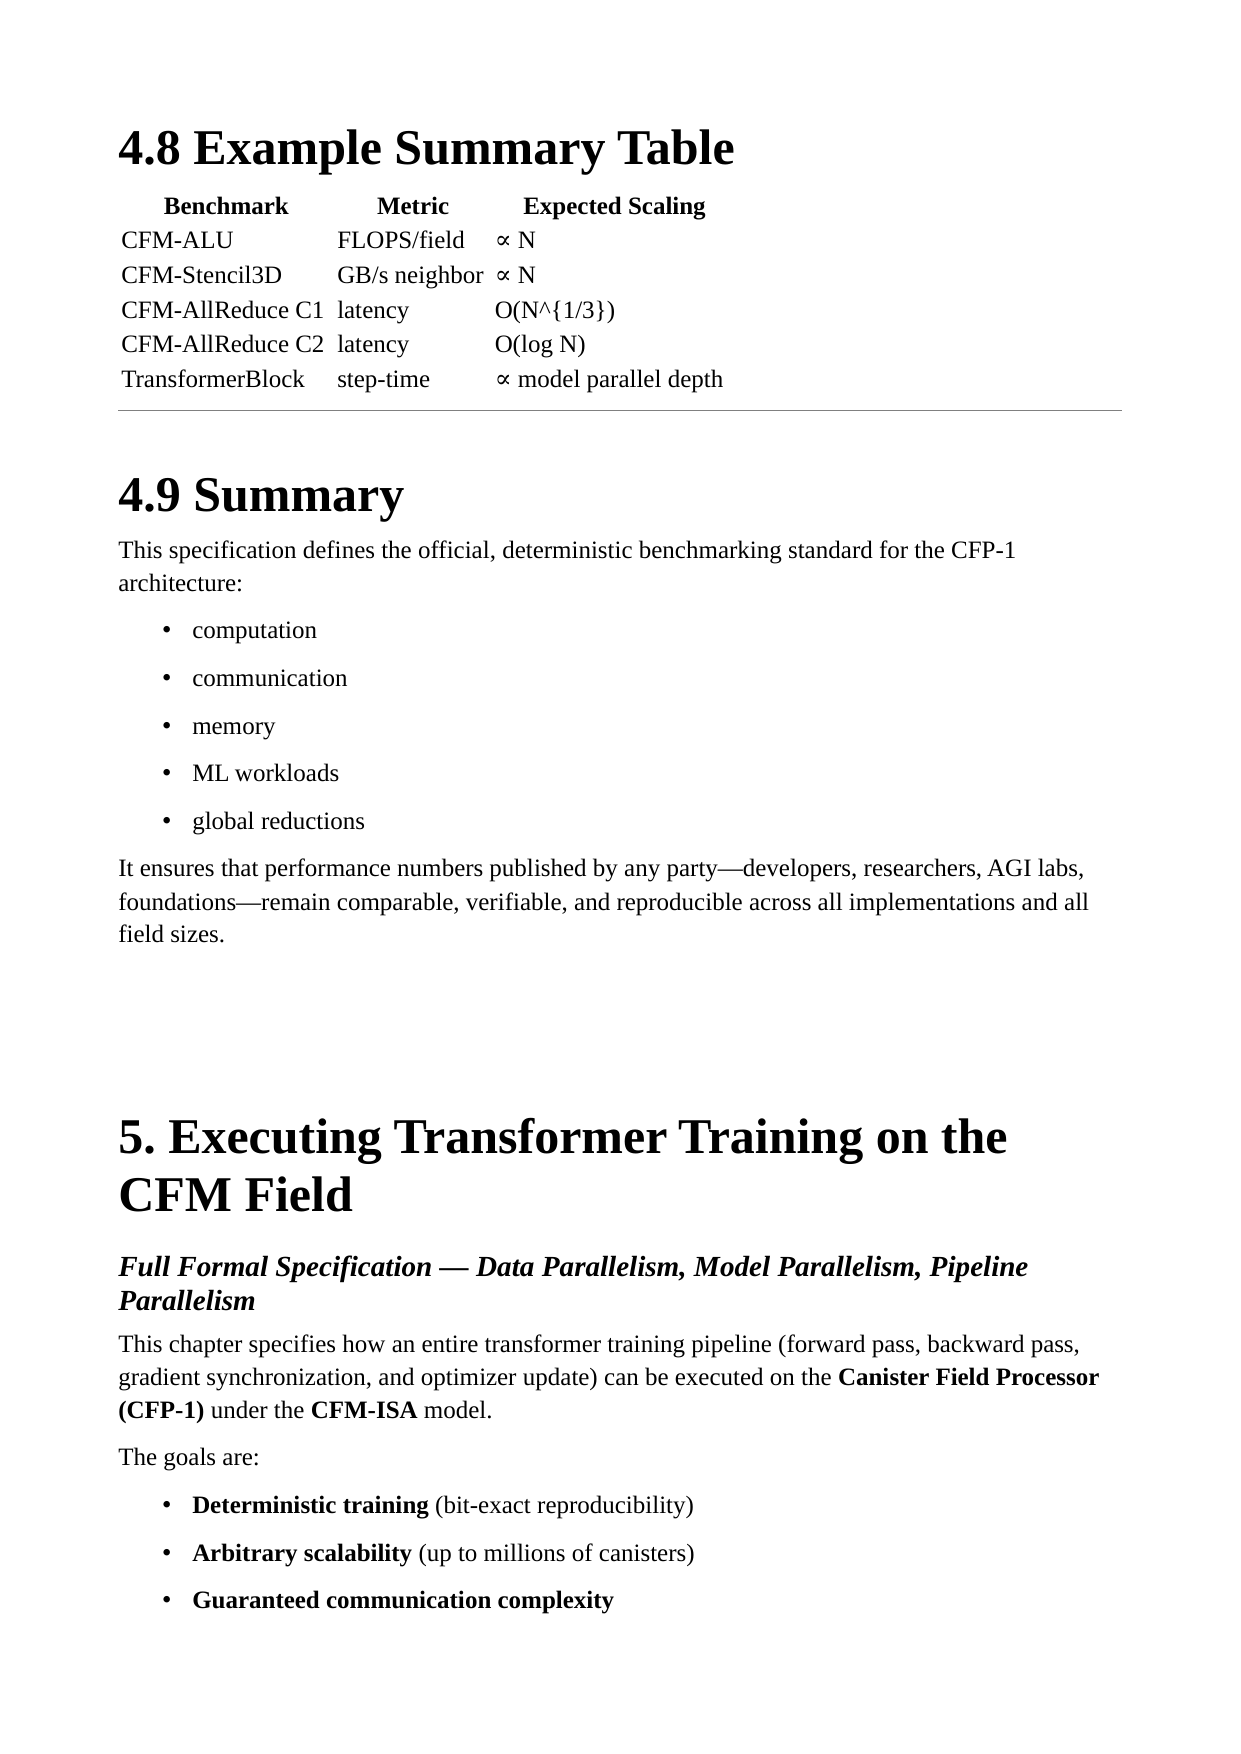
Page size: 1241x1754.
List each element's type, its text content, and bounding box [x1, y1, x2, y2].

list Guaranteed communication complexity [162, 1585, 1122, 1614]
table_cell O(log N) [492, 326, 737, 361]
table_header Metric [334, 188, 492, 223]
subtitle Full Formal Specification — Data Parallelism, Model Parallelism, Pipeline Parallelism [118, 1249, 1122, 1316]
table_cell ∝ N [492, 223, 737, 257]
text The goals are: [118, 1442, 1122, 1471]
subtitle 5. Executing Transformer Training on the CFM Field [118, 1107, 1122, 1222]
table_cell O(N^{1/3}) [492, 292, 737, 326]
list memory [162, 711, 1122, 739]
list Arbitrary scalability (up to millions of canisters) [162, 1538, 1122, 1566]
list global reductions [162, 806, 1122, 835]
table_header Benchmark [118, 188, 334, 223]
table_cell ∝ model parallel depth [492, 361, 737, 396]
table_cell step-time [334, 361, 492, 396]
list Deterministic training (bit-exact reproducibility) [162, 1490, 1122, 1519]
text It ensures that performance numbers published by any party—developers, researchers, AGI labs, foundations—remain comparable, verifiable, and reproducible across all implementations and all field sizes. [118, 853, 1122, 948]
table_cell CFM-Stencil3D [118, 257, 334, 292]
table_cell GB/s neighbor [334, 257, 492, 292]
subtitle 4.8 Example Summary Table [118, 118, 1122, 176]
table_cell FLOPS/field [334, 223, 492, 257]
table_cell CFM-ALU [118, 223, 334, 257]
list computation [162, 616, 1122, 644]
table_header Expected Scaling [492, 188, 737, 223]
table_cell ∝ N [492, 257, 737, 292]
table_cell latency [334, 292, 492, 326]
table_cell CFM-AllReduce C1 [118, 292, 334, 326]
list communication [162, 663, 1122, 692]
list ML workloads [162, 758, 1122, 787]
text This chapter specifies how an entire transformer training pipeline (forward pass, backward pass, gradient synchronization, and optimizer update) can be executed on the Canister Field Processor (CFP-1) under the CFM-ISA model. [118, 1329, 1122, 1424]
text This specification defines the official, deterministic benchmarking standard for the CFP-1 architecture: [118, 535, 1122, 597]
subtitle 4.9 Summary [118, 465, 1122, 522]
table_cell latency [334, 326, 492, 361]
table_cell TransformerBlock [118, 361, 334, 396]
table_cell CFM-AllReduce C2 [118, 326, 334, 361]
